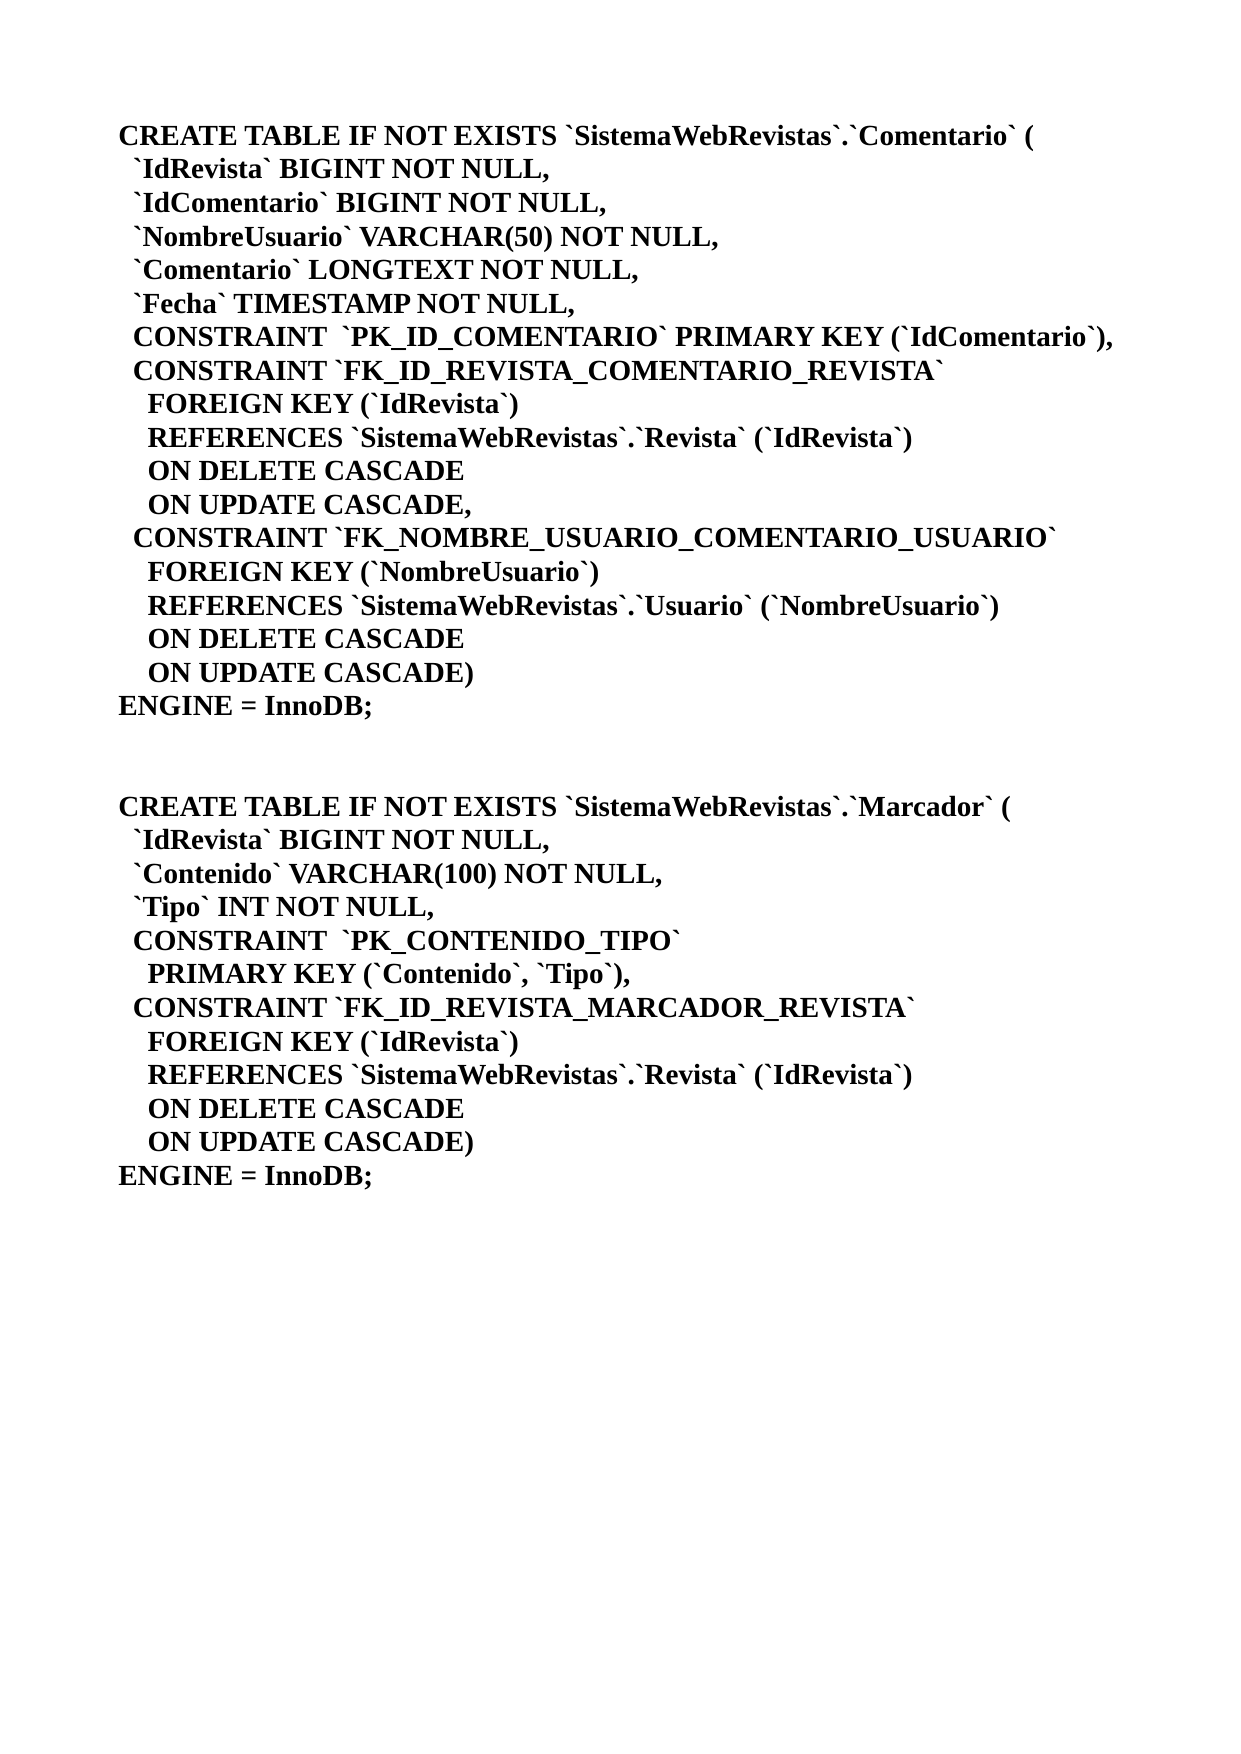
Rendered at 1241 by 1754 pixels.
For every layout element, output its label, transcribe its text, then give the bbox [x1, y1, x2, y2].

text CONSTRAINT `FK_NOMBRE_USUARIO_COMENTARIO_USUARIO` [118, 521, 1122, 554]
text `Contenido` VARCHAR(100) NOT NULL, [118, 856, 1122, 889]
text CREATE TABLE IF NOT EXISTS `SistemaWebRevistas`.`Comentario` ( [118, 118, 1122, 152]
text CONSTRAINT `PK_ID_COMENTARIO` PRIMARY KEY (`IdComentario`), [118, 319, 1122, 353]
text `Comentario` LONGTEXT NOT NULL, [118, 252, 1122, 286]
text ENGINE = InnoDB; [118, 688, 1122, 722]
text CONSTRAINT `FK_ID_REVISTA_MARCADOR_REVISTA` [118, 990, 1122, 1024]
text `IdComentario` BIGINT NOT NULL, [118, 185, 1122, 219]
text `NombreUsuario` VARCHAR(50) NOT NULL, [118, 219, 1122, 252]
text `Tipo` INT NOT NULL, [118, 889, 1122, 923]
text `IdRevista` BIGINT NOT NULL, [118, 822, 1122, 856]
text `Fecha` TIMESTAMP NOT NULL, [118, 286, 1122, 319]
text ON UPDATE CASCADE, [118, 487, 1122, 521]
text ON UPDATE CASCADE) [118, 655, 1122, 688]
text ENGINE = InnoDB; [118, 1158, 1122, 1191]
text CONSTRAINT `PK_CONTENIDO_TIPO` [118, 923, 1122, 957]
text ON DELETE CASCADE [118, 453, 1122, 487]
text FOREIGN KEY (`IdRevista`) [118, 386, 1122, 420]
text CREATE TABLE IF NOT EXISTS `SistemaWebRevistas`.`Marcador` ( [118, 789, 1122, 822]
text CONSTRAINT `FK_ID_REVISTA_COMENTARIO_REVISTA` [118, 353, 1122, 386]
text FOREIGN KEY (`NombreUsuario`) [118, 554, 1122, 588]
text ON DELETE CASCADE [118, 1091, 1122, 1124]
text REFERENCES `SistemaWebRevistas`.`Usuario` (`NombreUsuario`) [118, 588, 1122, 621]
text ON DELETE CASCADE [118, 621, 1122, 655]
text PRIMARY KEY (`Contenido`, `Tipo`), [118, 957, 1122, 990]
text REFERENCES `SistemaWebRevistas`.`Revista` (`IdRevista`) [118, 1057, 1122, 1091]
text FOREIGN KEY (`IdRevista`) [118, 1024, 1122, 1057]
text `IdRevista` BIGINT NOT NULL, [118, 152, 1122, 185]
text ON UPDATE CASCADE) [118, 1124, 1122, 1158]
text REFERENCES `SistemaWebRevistas`.`Revista` (`IdRevista`) [118, 420, 1122, 453]
